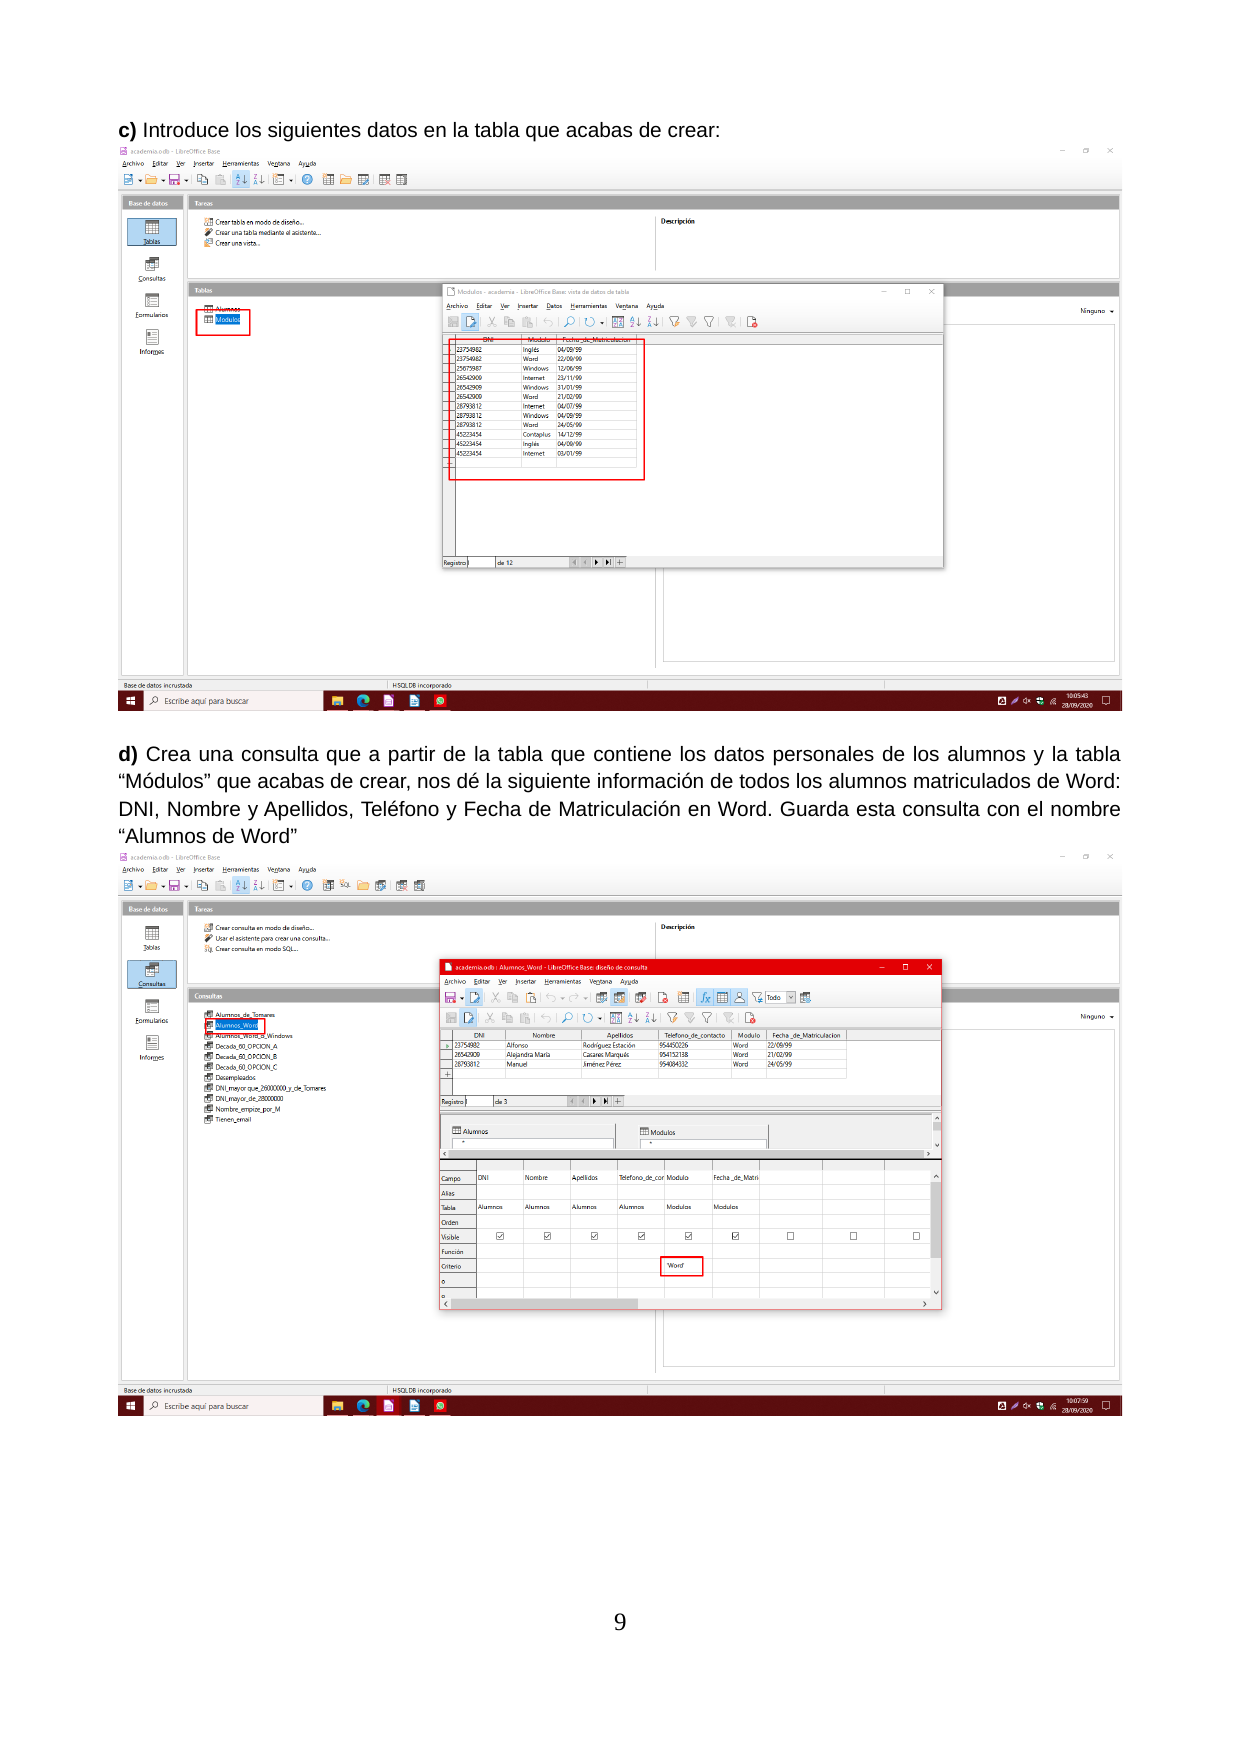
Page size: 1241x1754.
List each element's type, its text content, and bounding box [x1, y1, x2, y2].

picture [118, 851, 1123, 1416]
text c) Introduce los siguientes datos en la tabla que acabas de crear: [118, 118, 1122, 142]
text d) Crea una consulta que a partir de la tabla que contiene los datos personales de los alumnos y la tabla “Módulos” que acabas de crear, nos dé la siguiente información de todos los alumnos matriculados de Word: DNI, Nombre y Apellidos, Teléfono y Fecha de Matriculación en Word. Guarda esta consulta con el nombre “Alumnos de Word” [118, 741, 1122, 848]
picture [118, 145, 1123, 711]
